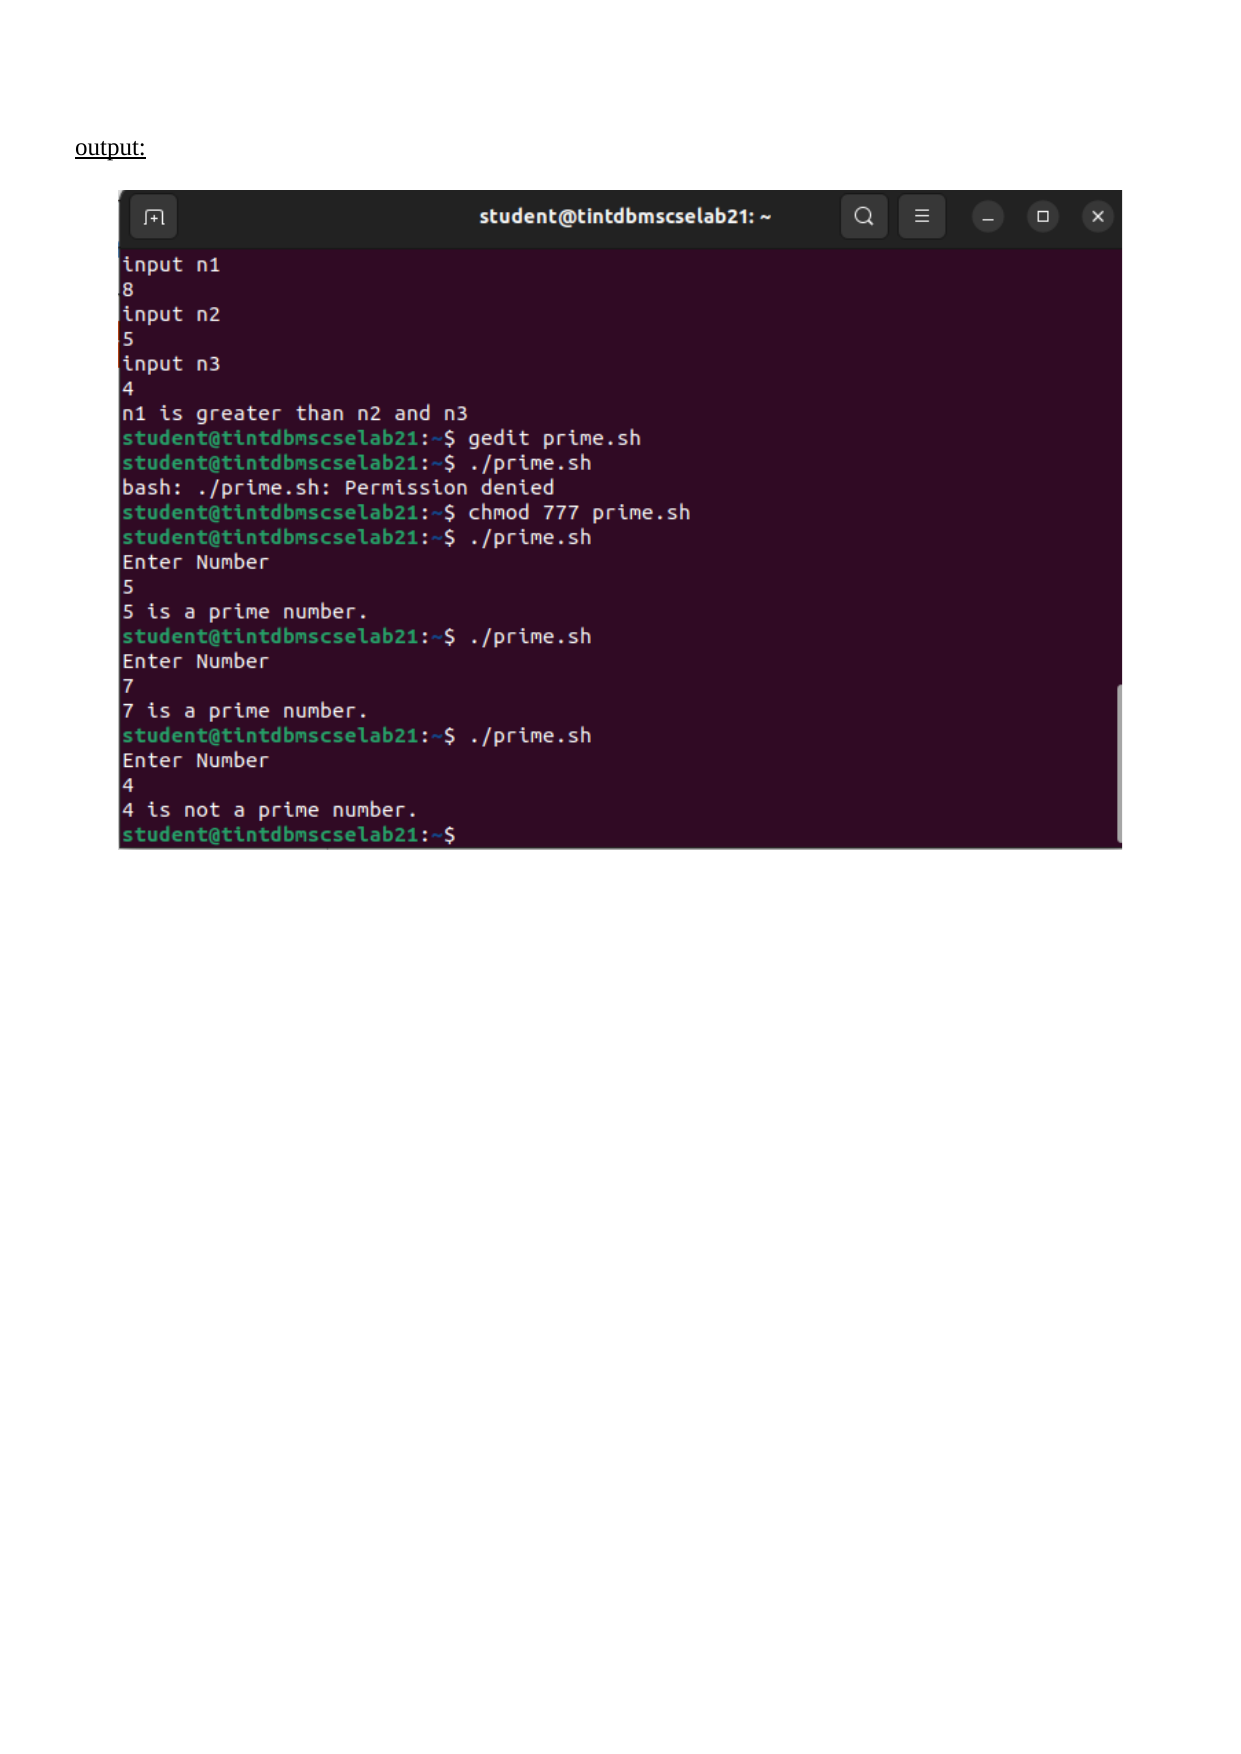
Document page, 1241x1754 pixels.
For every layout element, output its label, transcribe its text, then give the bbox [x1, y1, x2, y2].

text output: [75, 132, 1165, 161]
